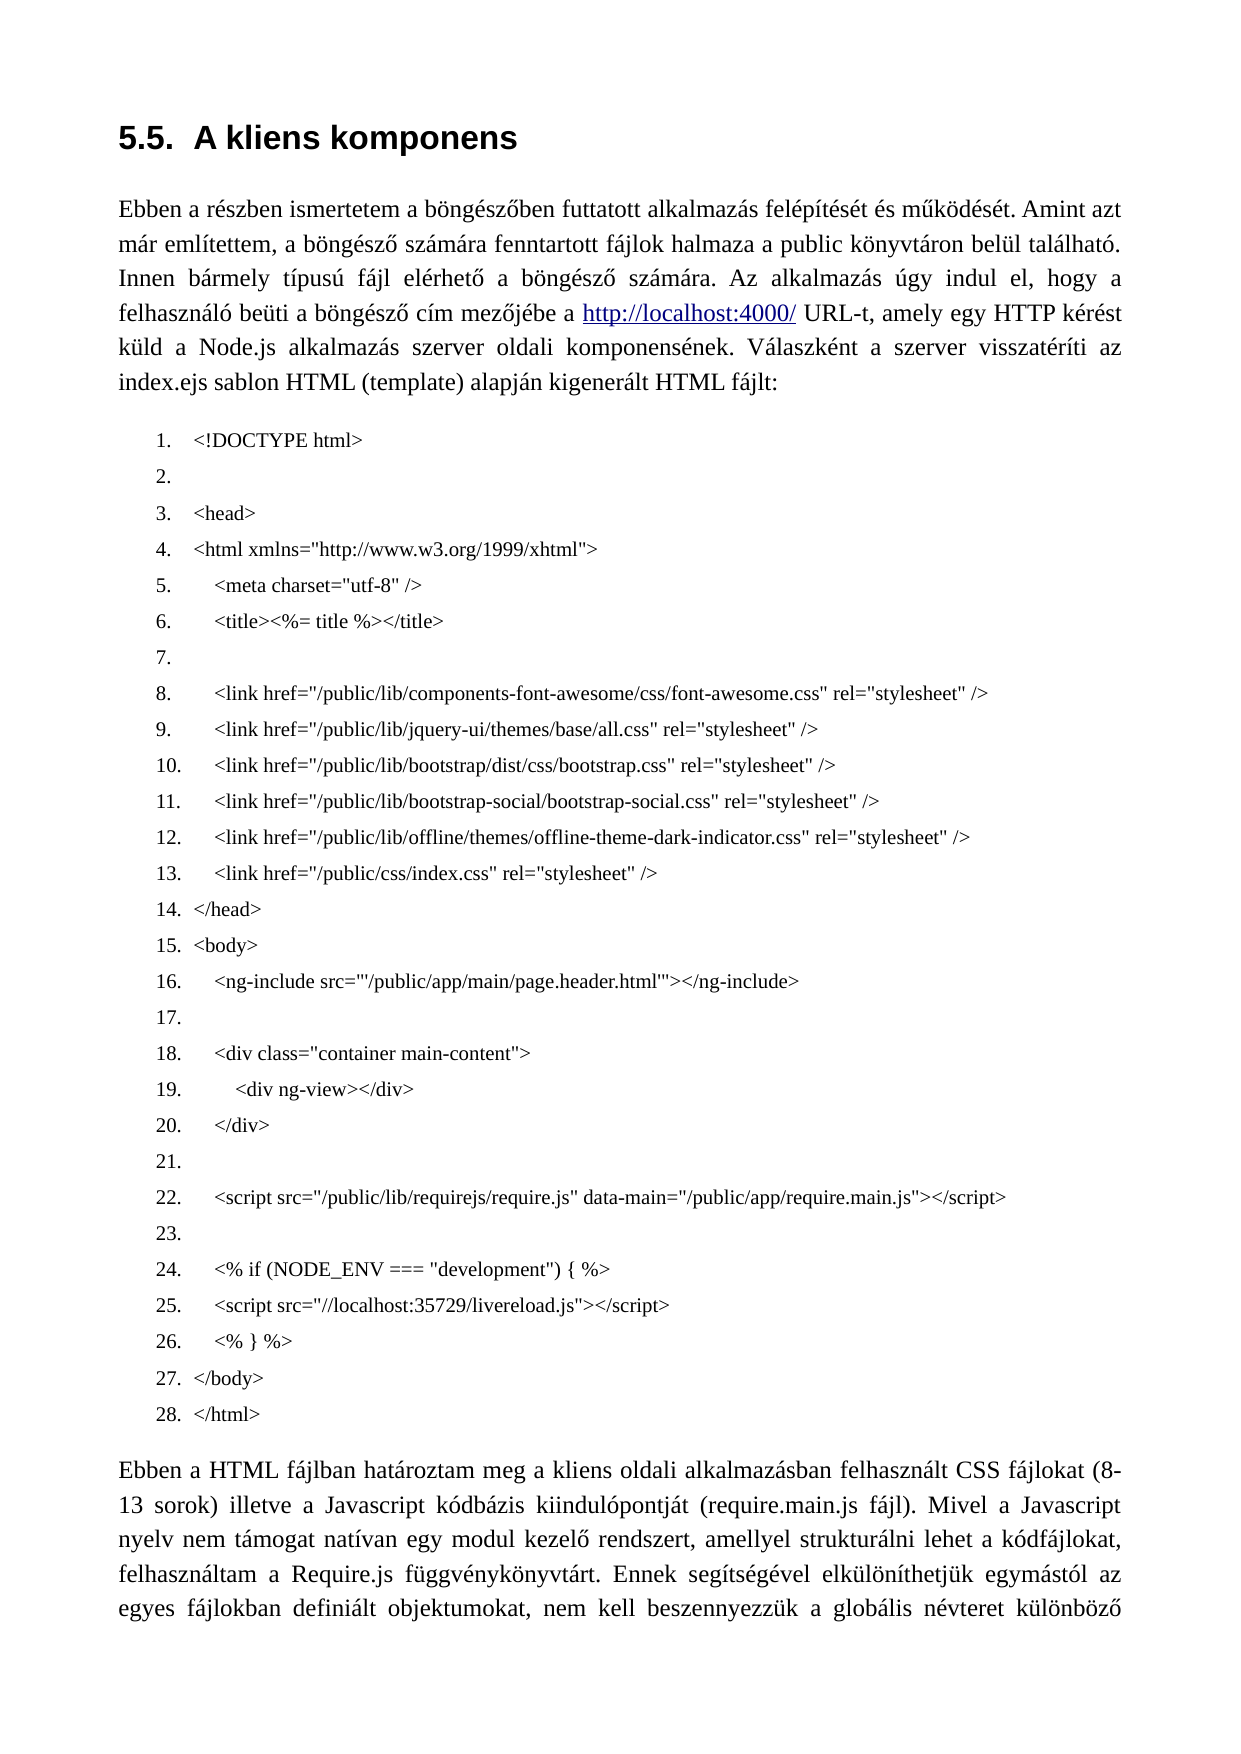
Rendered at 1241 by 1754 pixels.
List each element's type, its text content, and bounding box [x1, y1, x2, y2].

list <link href="/public/lib/components-font-awesome/css/font-awesome.css" rel="stylesheet" /> [156, 683, 1122, 704]
list <script src="/public/lib/requirejs/require.js" data-main="/public/app/require.main.js"></script> [156, 1188, 1122, 1209]
list <link href="/public/lib/bootstrap-social/bootstrap-social.css" rel="stylesheet" /> [156, 792, 1122, 813]
list <link href="/public/lib/bootstrap/dist/css/bootstrap.css" rel="stylesheet" /> [156, 756, 1122, 777]
list </body> [156, 1368, 1122, 1389]
list </div> [156, 1116, 1122, 1137]
list <link href="/public/css/index.css" rel="stylesheet" /> [156, 864, 1122, 885]
list </head> [156, 900, 1122, 921]
list <link href="/public/lib/offline/themes/offline-theme-dark-indicator.css" rel="stylesheet" /> [156, 828, 1122, 849]
list <!DOCTYPE html> [156, 431, 1122, 452]
title Ebben a részben ismertetem a böngészőben futtatott alkalmazás felépítését és működését. Amint azt már említettem, a böngésző számára fenntartott fájlok halmaza a public könyvtáron belül található. Innen bármely típusú fájl elérhető a böngésző számára. Az alkalmazás úgy indul el, hogy a felhasználó beüti a böngésző cím mezőjébe a http://localhost:4000/ URL-t, amely egy HTTP kérést küld a Node.js alkalmazás szerver oldali komponensének. Válaszként a szerver visszatéríti az index.ejs sablon HTML (template) alapján kigenerált HTML fájlt: [118, 194, 1122, 395]
list <meta charset="utf-8" /> [156, 575, 1122, 596]
list <% } %> [156, 1332, 1122, 1353]
title Ebben a HTML fájlban határoztam meg a kliens oldali alkalmazásban felhasznált CSS fájlokat (8-13 sorok) illetve a Javascript kódbázis kiindulópontját (require.main.js fájl). Mivel a Javascript nyelv nem támogat natívan egy modul kezelő rendszert, amellyel strukturálni lehet a kódfájlokat, felhasználtam a Require.js függvénykönyvtárt. Ennek segítségével elkülöníthetjük egymástól az egyes fájlokban definiált objektumokat, nem kell beszennyezzük a globális névteret különböző [118, 1455, 1122, 1622]
list <div ng-view></div> [156, 1080, 1122, 1101]
list </html> [156, 1404, 1122, 1425]
list <html xmlns="http://www.w3.org/1999/xhtml"> [156, 539, 1122, 560]
list <script src="//localhost:35729/livereload.js"></script> [156, 1296, 1122, 1317]
list <% if (NODE_ENV === "development") { %> [156, 1260, 1122, 1281]
list <div class="container main-content"> [156, 1044, 1122, 1065]
list <title><%= title %></title> [156, 611, 1122, 632]
list <head> [156, 503, 1122, 524]
list <body> [156, 936, 1122, 957]
list <ng-include src="'/public/app/main/page.header.html'"></ng-include> [156, 972, 1122, 993]
list <link href="/public/lib/jquery-ui/themes/base/all.css" rel="stylesheet" /> [156, 719, 1122, 741]
subtitle A kliens komponens [118, 118, 1122, 157]
